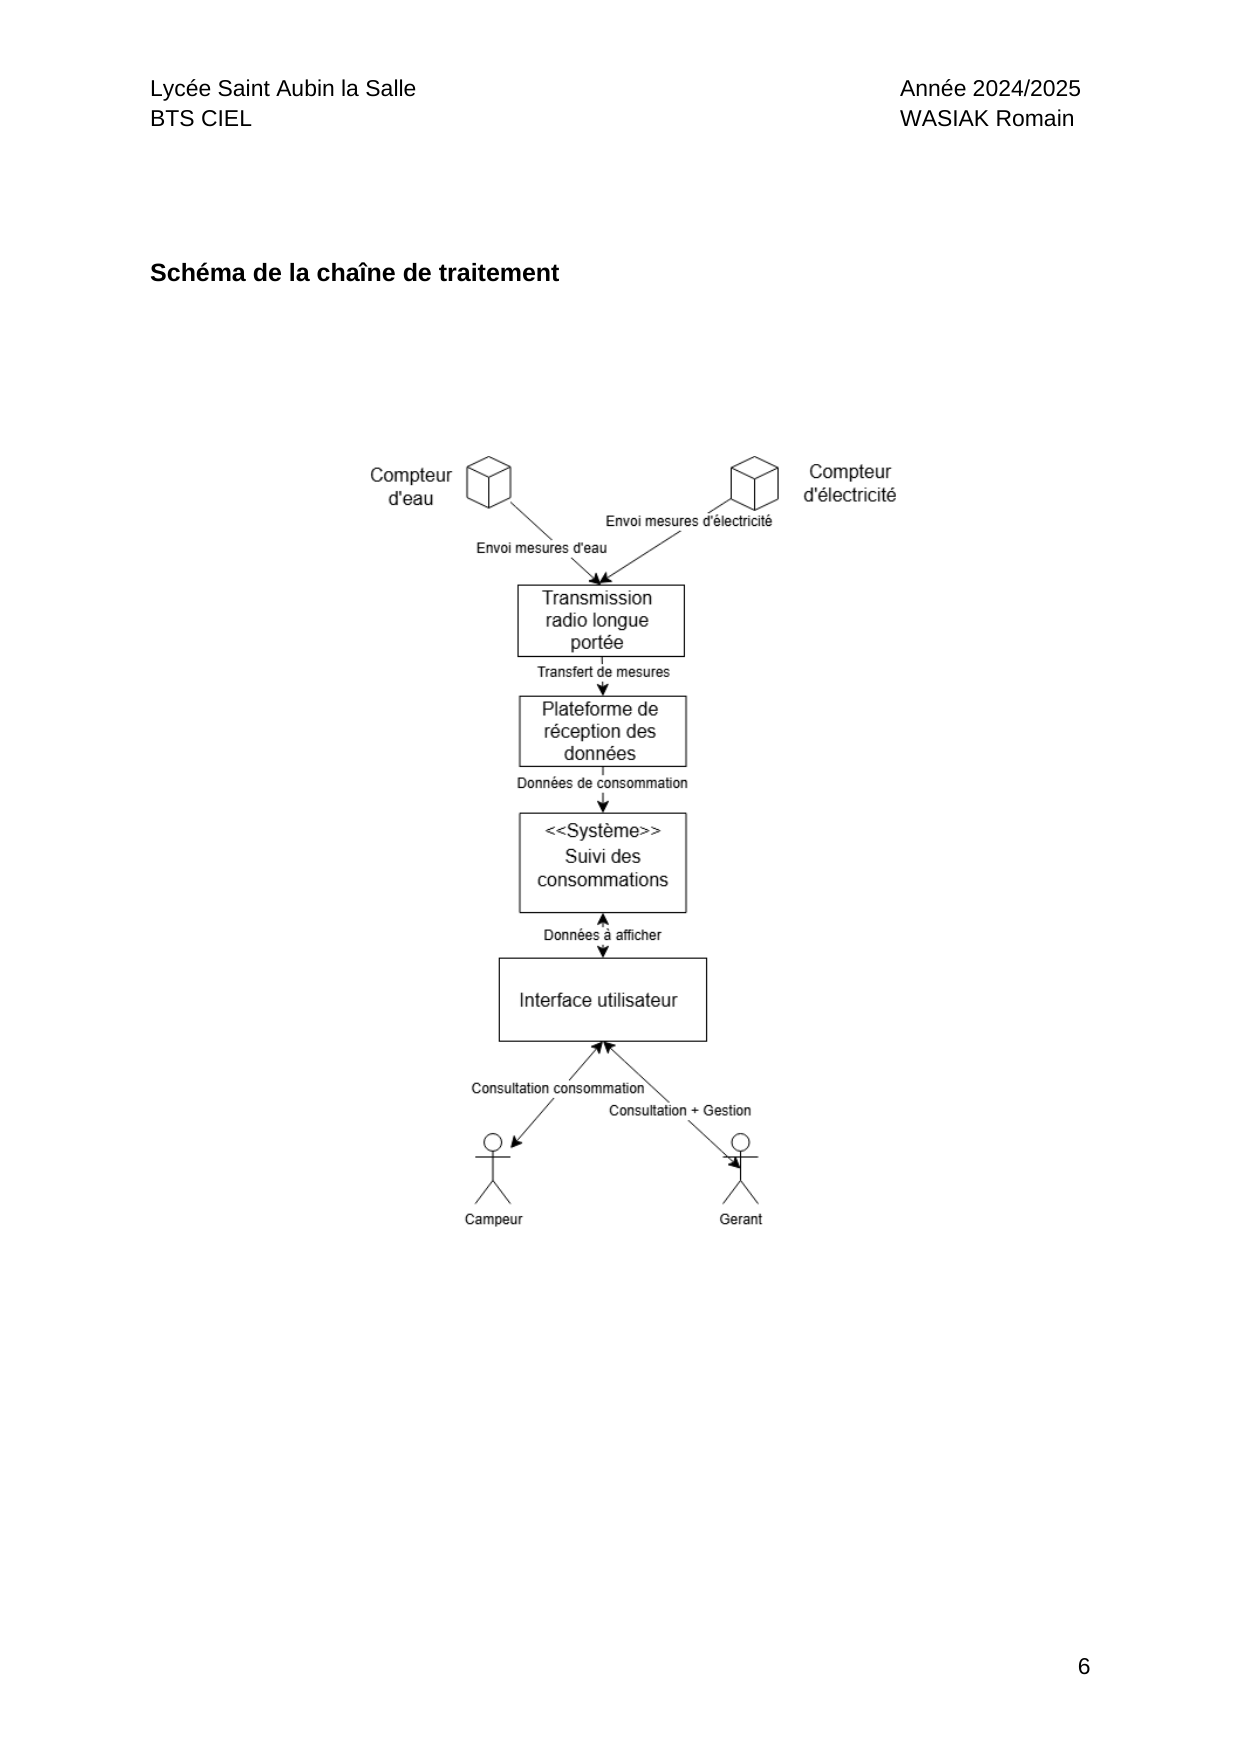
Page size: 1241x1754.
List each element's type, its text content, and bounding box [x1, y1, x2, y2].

subtitle Schéma de la chaîne de traitement [150, 257, 1090, 286]
picture [370, 456, 897, 1229]
